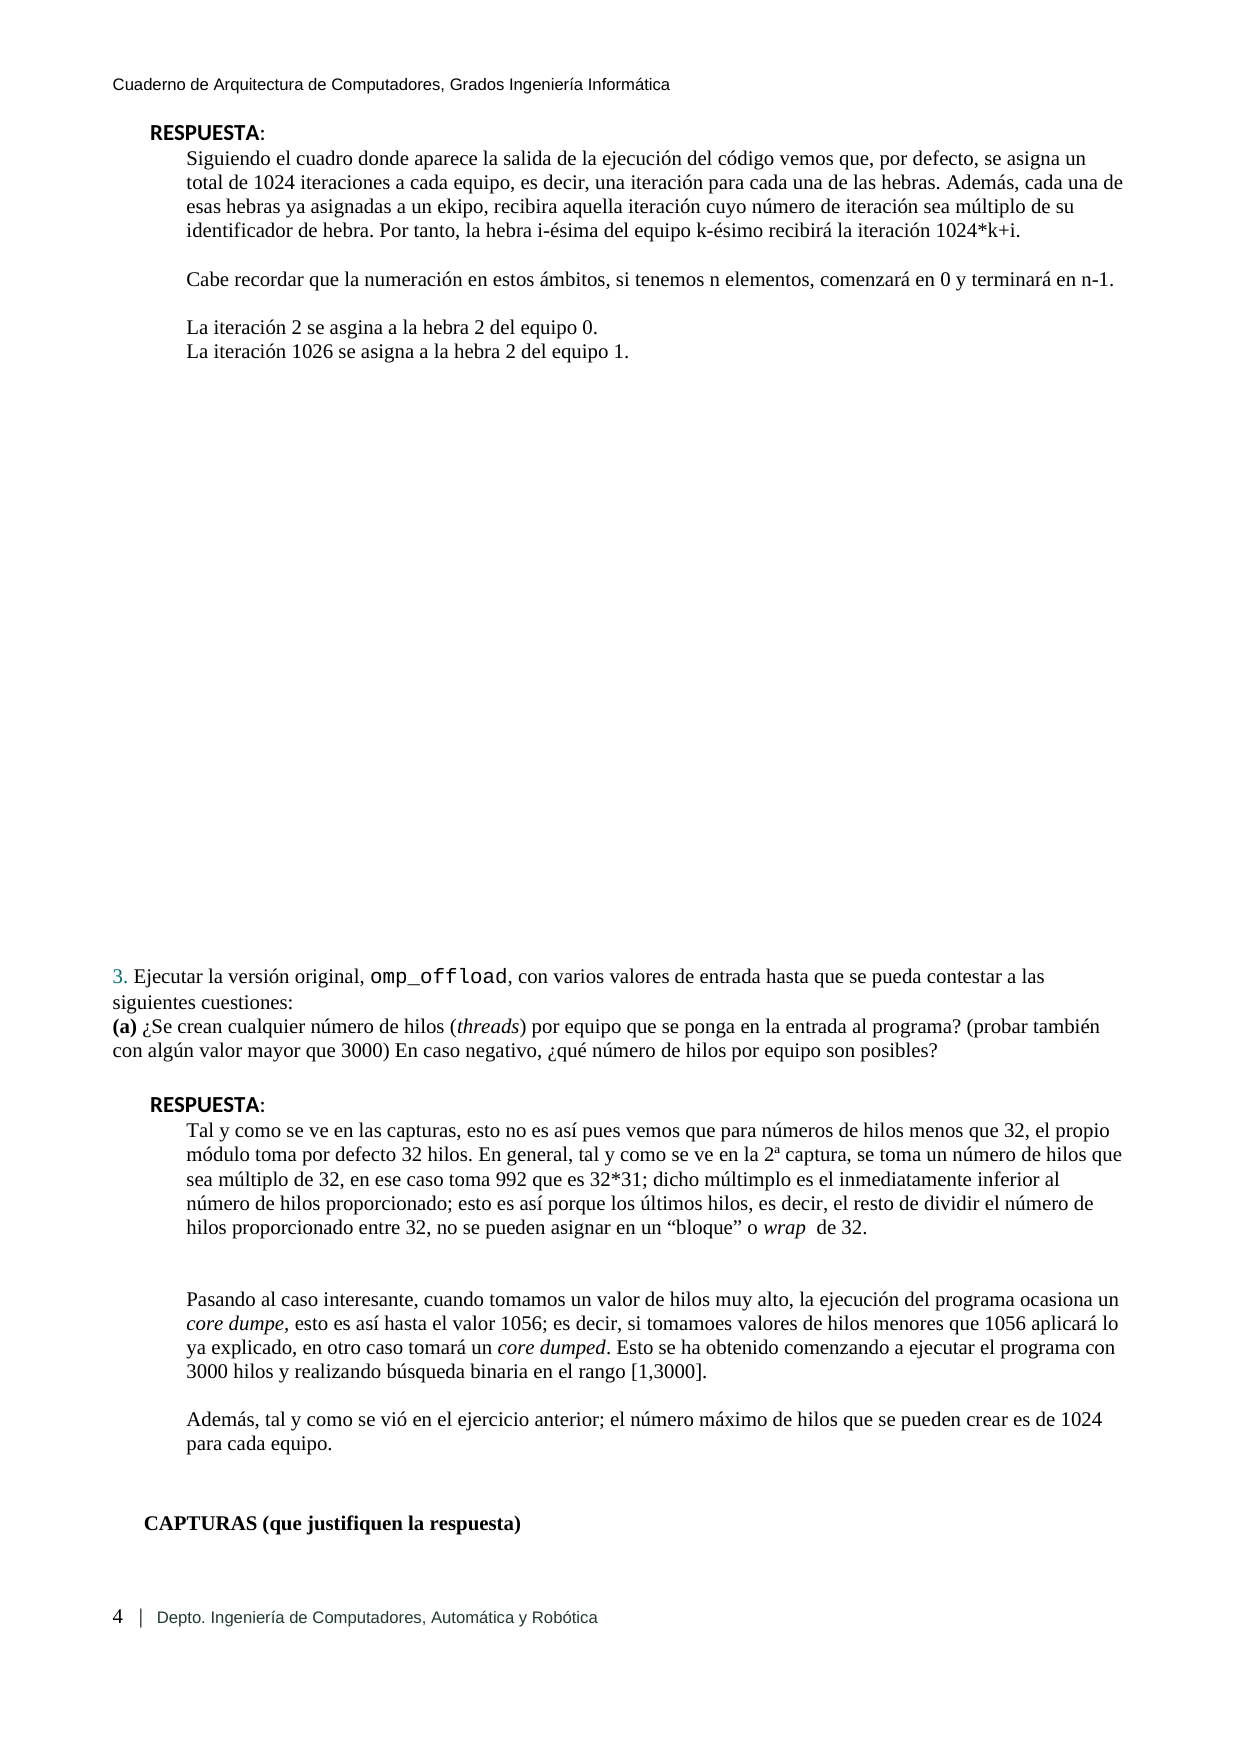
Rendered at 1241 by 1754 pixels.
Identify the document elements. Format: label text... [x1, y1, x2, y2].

list Cabe recordar que la numeración en estos ámbitos, si tenemos n elementos, comenzará en 0 y terminará en n-1. [186, 267, 1128, 291]
list Además, tal y como se vió en el ejercicio anterior; el número máximo de hilos que se pueden crear es de 1024 para cada equipo. [186, 1407, 1128, 1455]
text RESPUESTA: [150, 1090, 1128, 1118]
list Siguiendo el cuadro donde aparece la salida de la ejecución del código vemos que, por defecto, se asigna un total de 1024 iteraciones a cada equipo, es decir, una iteración para cada una de las hebras. Además, cada una de esas hebras ya asignadas a un ekipo, recibira aquella iteración cuyo número de iteración sea múltiplo de su identificador de hebra. Por tanto, la hebra i-ésima del equipo k-ésimo recibirá la iteración 1024*k+i. [186, 146, 1128, 242]
list Tal y como se ve en las capturas, esto no es así pues vemos que para números de hilos menos que 32, el propio módulo toma por defecto 32 hilos. En general, tal y como se ve en la 2ª captura, se toma un número de hilos que sea múltiplo de 32, en ese caso toma 992 que es 32*31; dicho múltimplo es el inmediatamente inferior al número de hilos proporcionado; esto es así porque los últimos hilos, es decir, el resto de dividir el número de hilos proporcionado entre 32, no se pueden asignar en un “bloque” o wrap de 32. [186, 1118, 1128, 1239]
list Pasando al caso interesante, cuando tomamos un valor de hilos muy alto, la ejecución del programa ocasiona un core dumpe, esto es así hasta el valor 1056; es decir, si tomamoes valores de hilos menores que 1056 aplicará lo ya explicado, en otro caso tomará un core dumped. Esto se ha obtenido comenzando a ejecutar el programa con 3000 hilos y realizando búsqueda binaria en el rango [1,3000]. [186, 1287, 1128, 1383]
list (a) ¿Se crean cualquier número de hilos (threads) por equipo que se ponga en la entrada al programa? (probar también con algún valor mayor que 3000) En caso negativo, ¿qué número de hilos por equipo son posibles? [112, 1014, 1128, 1062]
list La iteración 2 se asgina a la hebra 2 del equipo 0. [186, 315, 1128, 339]
text RESPUESTA: [150, 118, 1128, 146]
list La iteración 1026 se asigna a la hebra 2 del equipo 1. [186, 339, 1128, 363]
list CAPTURAS (que justifiquen la respuesta) [112, 1511, 1128, 1535]
list 3. Ejecutar la versión original, omp_offload, con varios valores de entrada hasta que se pueda contestar a las siguientes cuestiones: [112, 964, 1128, 1014]
